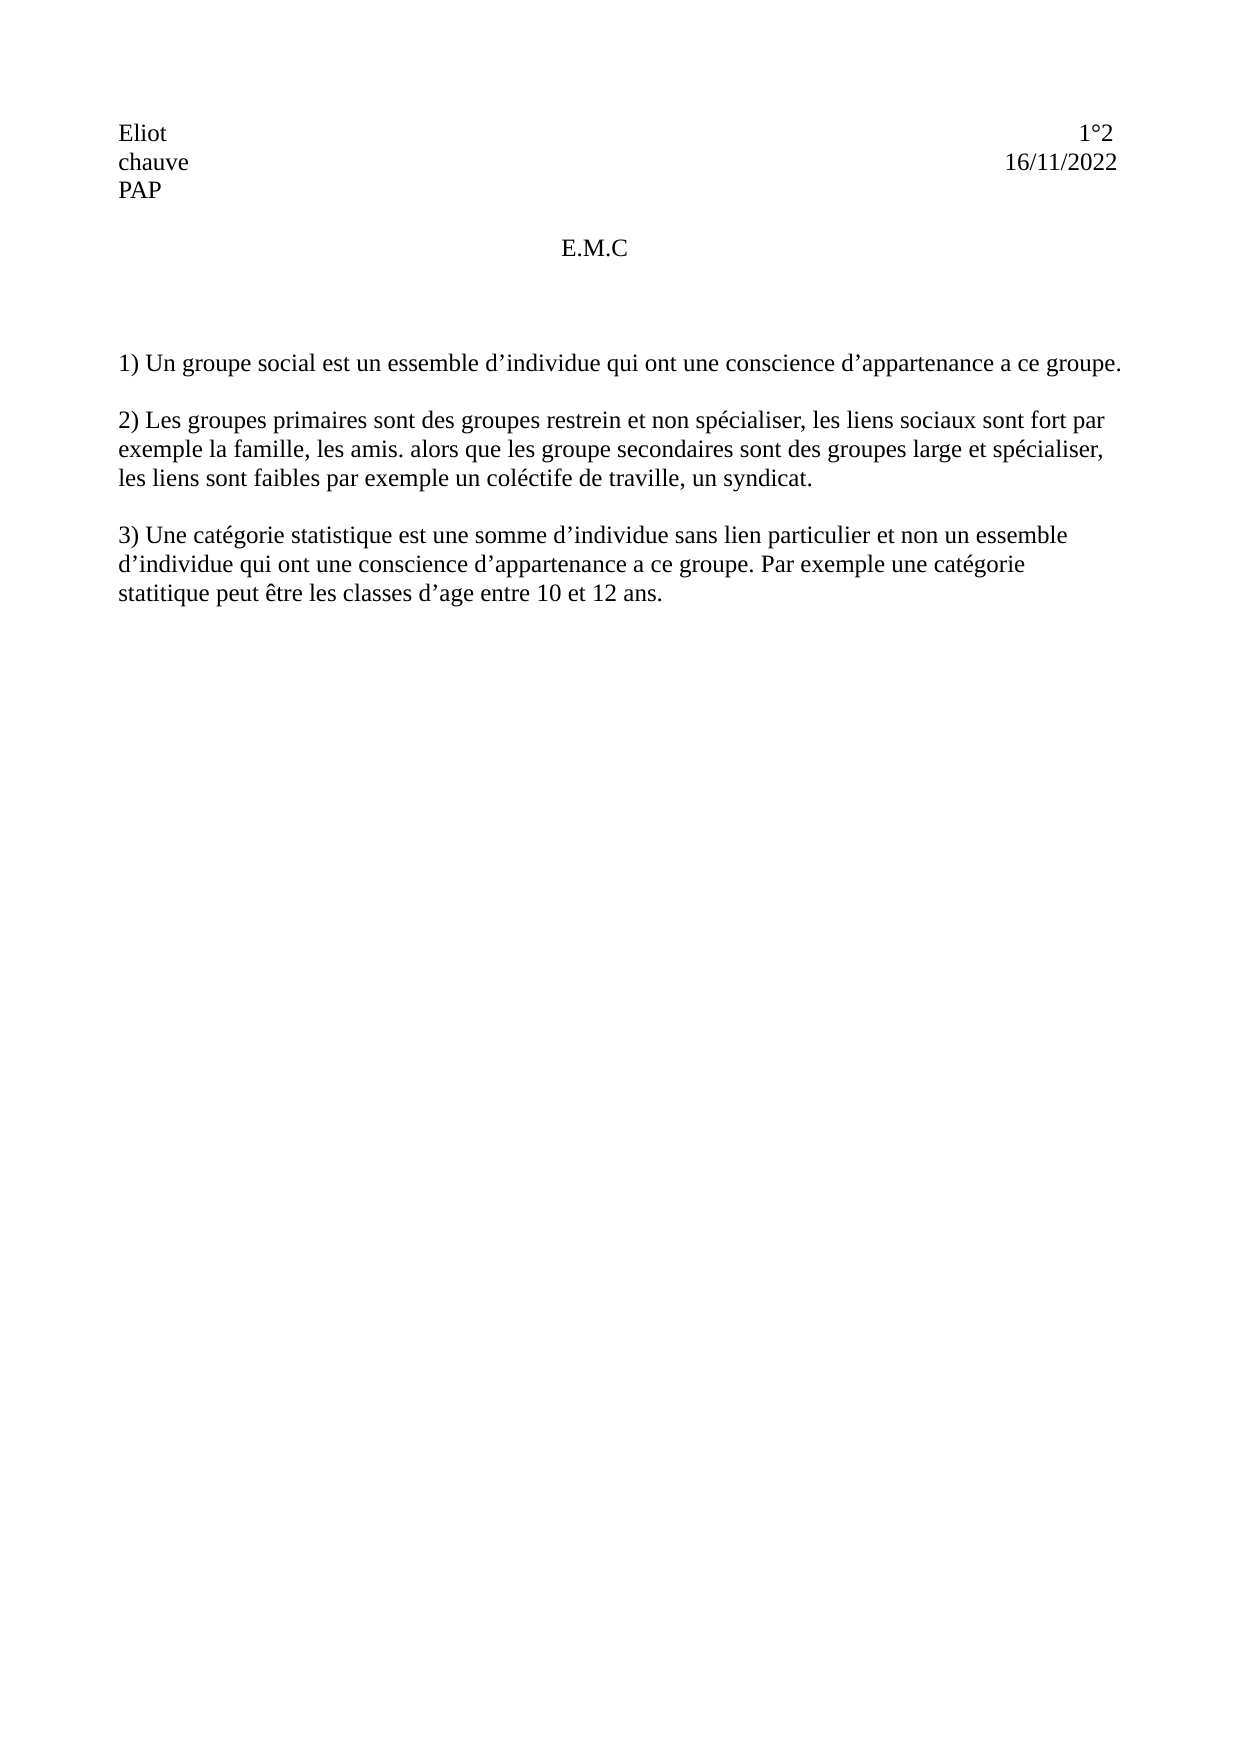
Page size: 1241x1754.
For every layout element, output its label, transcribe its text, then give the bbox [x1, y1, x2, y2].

text 3) Une catégorie statistique est une somme d’individue sans lien particulier et non un essemble d’individue qui ont une conscience d’appartenance a ce groupe. Par exemple une catégorie statitique peut être les classes d’age entre 10 et 12 ans. [118, 521, 1122, 607]
text 1) Un groupe social est un essemble d’individue qui ont une conscience d’appartenance a ce groupe. [118, 348, 1122, 377]
text PAP [118, 176, 1122, 204]
text 2) Les groupes primaires sont des groupes restrein et non spécialiser, les liens sociaux sont fort par exemple la famille, les amis. alors que les groupe secondaires sont des groupes large et spécialiser, les liens sont faibles par exemple un coléctife de traville, un syndicat. [118, 406, 1122, 492]
text Eliot 1°2 [118, 118, 1122, 147]
text E.M.C [118, 233, 1122, 262]
text chauve 16/11/2022 [118, 147, 1122, 176]
